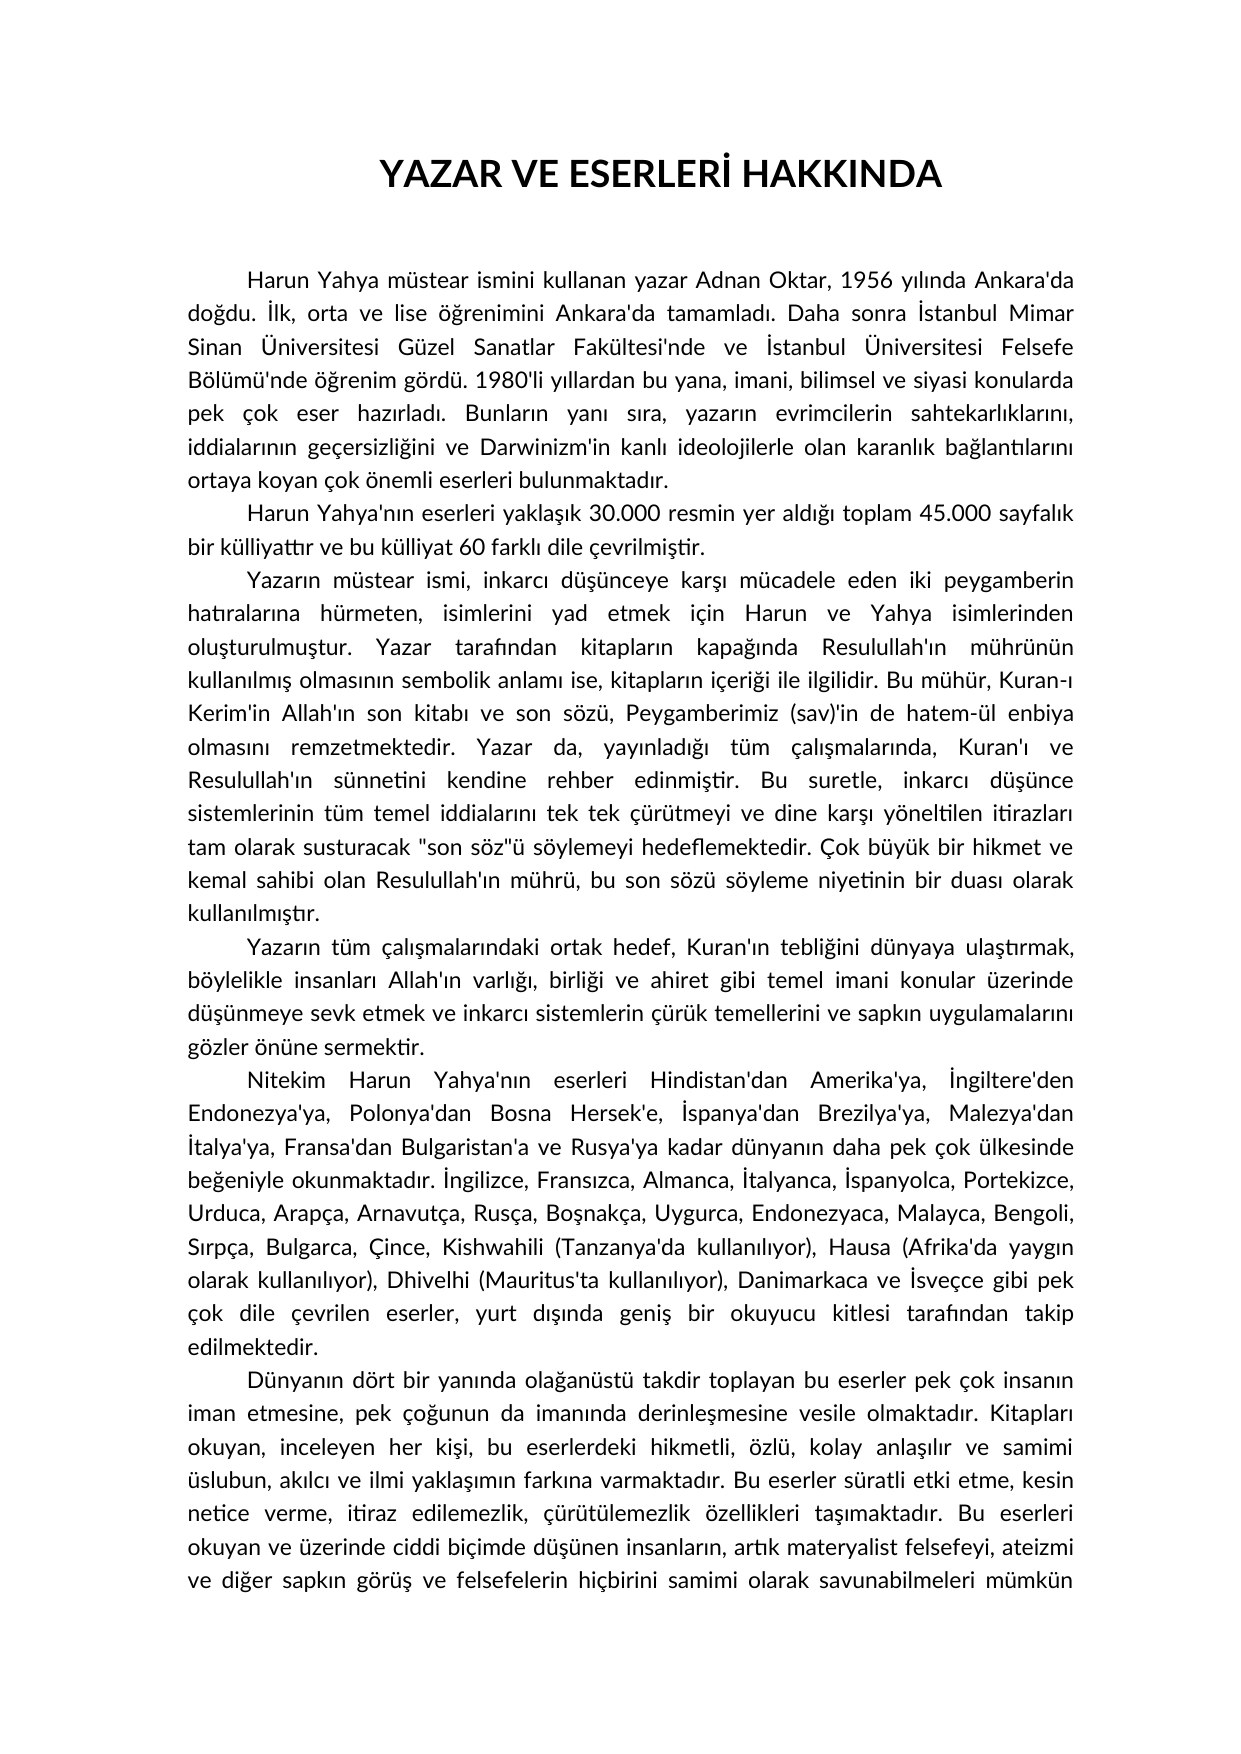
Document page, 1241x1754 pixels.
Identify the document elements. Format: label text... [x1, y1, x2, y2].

text Harun Yahya'nın eserleri yaklaşık 30.000 resmin yer aldığı toplam 45.000 sayfalık bir külliyattır ve bu külliyat 60 farklı dile çevrilmiştir. [187, 495, 1075, 562]
subtitle YAZAR VE ESERLERİ HAKKINDA [187, 150, 1075, 195]
text Harun Yahya müstear ismini kullanan yazar Adnan Oktar, 1956 yılında Ankara'da doğdu. İlk, orta ve lise öğrenimini Ankara'da tamamladı. Daha sonra İstanbul Mimar Sinan Üniversitesi Güzel Sanatlar Fakültesi'nde ve İstanbul Üniversitesi Felsefe Bölümü'nde öğrenim gördü. 1980'li yıllardan bu yana, imani, bilimsel ve siyasi konularda pek çok eser hazırladı. Bunların yanı sıra, yazarın evrimcilerin sahtekarlıklarını, iddialarının geçersizliğini ve Darwinizm'in kanlı ideolojilerle olan karanlık bağlantılarını ortaya koyan çok önemli eserleri bulunmaktadır. [187, 262, 1075, 495]
text Yazarın müstear ismi, inkarcı düşünceye karşı mücadele eden iki peygamberin hatıralarına hürmeten, isimlerini yad etmek için Harun ve Yahya isimlerinden oluşturulmuştur. Yazar tarafından kitapların kapağında Resulullah'ın mührünün kullanılmış olmasının sembolik anlamı ise, kitapların içeriği ile ilgilidir. Bu mühür, Kuran-ı Kerim'in Allah'ın son kitabı ve son sözü, Peygamberimiz (sav)'in de hatem-ül enbiya olmasını remzetmektedir. Yazar da, yayınladığı tüm çalışmalarında, Kuran'ı ve Resulullah'ın sünnetini kendine rehber edinmiştir. Bu suretle, inkarcı düşünce sistemlerinin tüm temel iddialarını tek tek çürütmeyi ve dine karşı yöneltilen itirazları tam olarak susturacak "son söz"ü söylemeyi hedeflemektedir. Çok büyük bir hikmet ve kemal sahibi olan Resulullah'ın mührü, bu son sözü söyleme niyetinin bir duası olarak kullanılmıştır. [187, 562, 1075, 928]
text Yazarın tüm çalışmalarındaki ortak hedef, Kuran'ın tebliğini dünyaya ulaştırmak, böylelikle insanları Allah'ın varlığı, birliği ve ahiret gibi temel imani konular üzerinde düşünmeye sevk etmek ve inkarcı sistemlerin çürük temellerini ve sapkın uygulamalarını gözler önüne sermektir. [187, 928, 1075, 1062]
text Nitekim Harun Yahya'nın eserleri Hindistan'dan Amerika'ya, İngiltere'den Endonezya'ya, Polonya'dan Bosna Hersek'e, İspanya'dan Brezilya'ya, Malezya'dan İtalya'ya, Fransa'dan Bulgaristan'a ve Rusya'ya kadar dünyanın daha pek çok ülkesinde beğeniyle okunmaktadır. İngilizce, Fransızca, Almanca, İtalyanca, İspanyolca, Portekizce, Urduca, Arapça, Arnavutça, Rusça, Boşnakça, Uygurca, Endonezyaca, Malayca, Bengoli, Sırpça, Bulgarca, Çince, Kishwahili (Tanzanya'da kullanılıyor), Hausa (Afrika'da yaygın olarak kullanılıyor), Dhivelhi (Mauritus'ta kullanılıyor), Danimarkaca ve İsveçce gibi pek çok dile çevrilen eserler, yurt dışında geniş bir okuyucu kitlesi tarafından takip edilmektedir. [187, 1062, 1075, 1362]
text Dünyanın dört bir yanında olağanüstü takdir toplayan bu eserler pek çok insanın iman etmesine, pek çoğunun da imanında derinleşmesine vesile olmaktadır. Kitapları okuyan, inceleyen her kişi, bu eserlerdeki hikmetli, özlü, kolay anlaşılır ve samimi üslubun, akılcı ve ilmi yaklaşımın farkına varmaktadır. Bu eserler süratli etki etme, kesin netice verme, itiraz edilemezlik, çürütülemezlik özellikleri taşımaktadır. Bu eserleri okuyan ve üzerinde ciddi biçimde düşünen insanların, artık materyalist felsefeyi, ateizmi ve diğer sapkın görüş ve felsefelerin hiçbirini samimi olarak savunabilmeleri mümkün [187, 1362, 1075, 1595]
